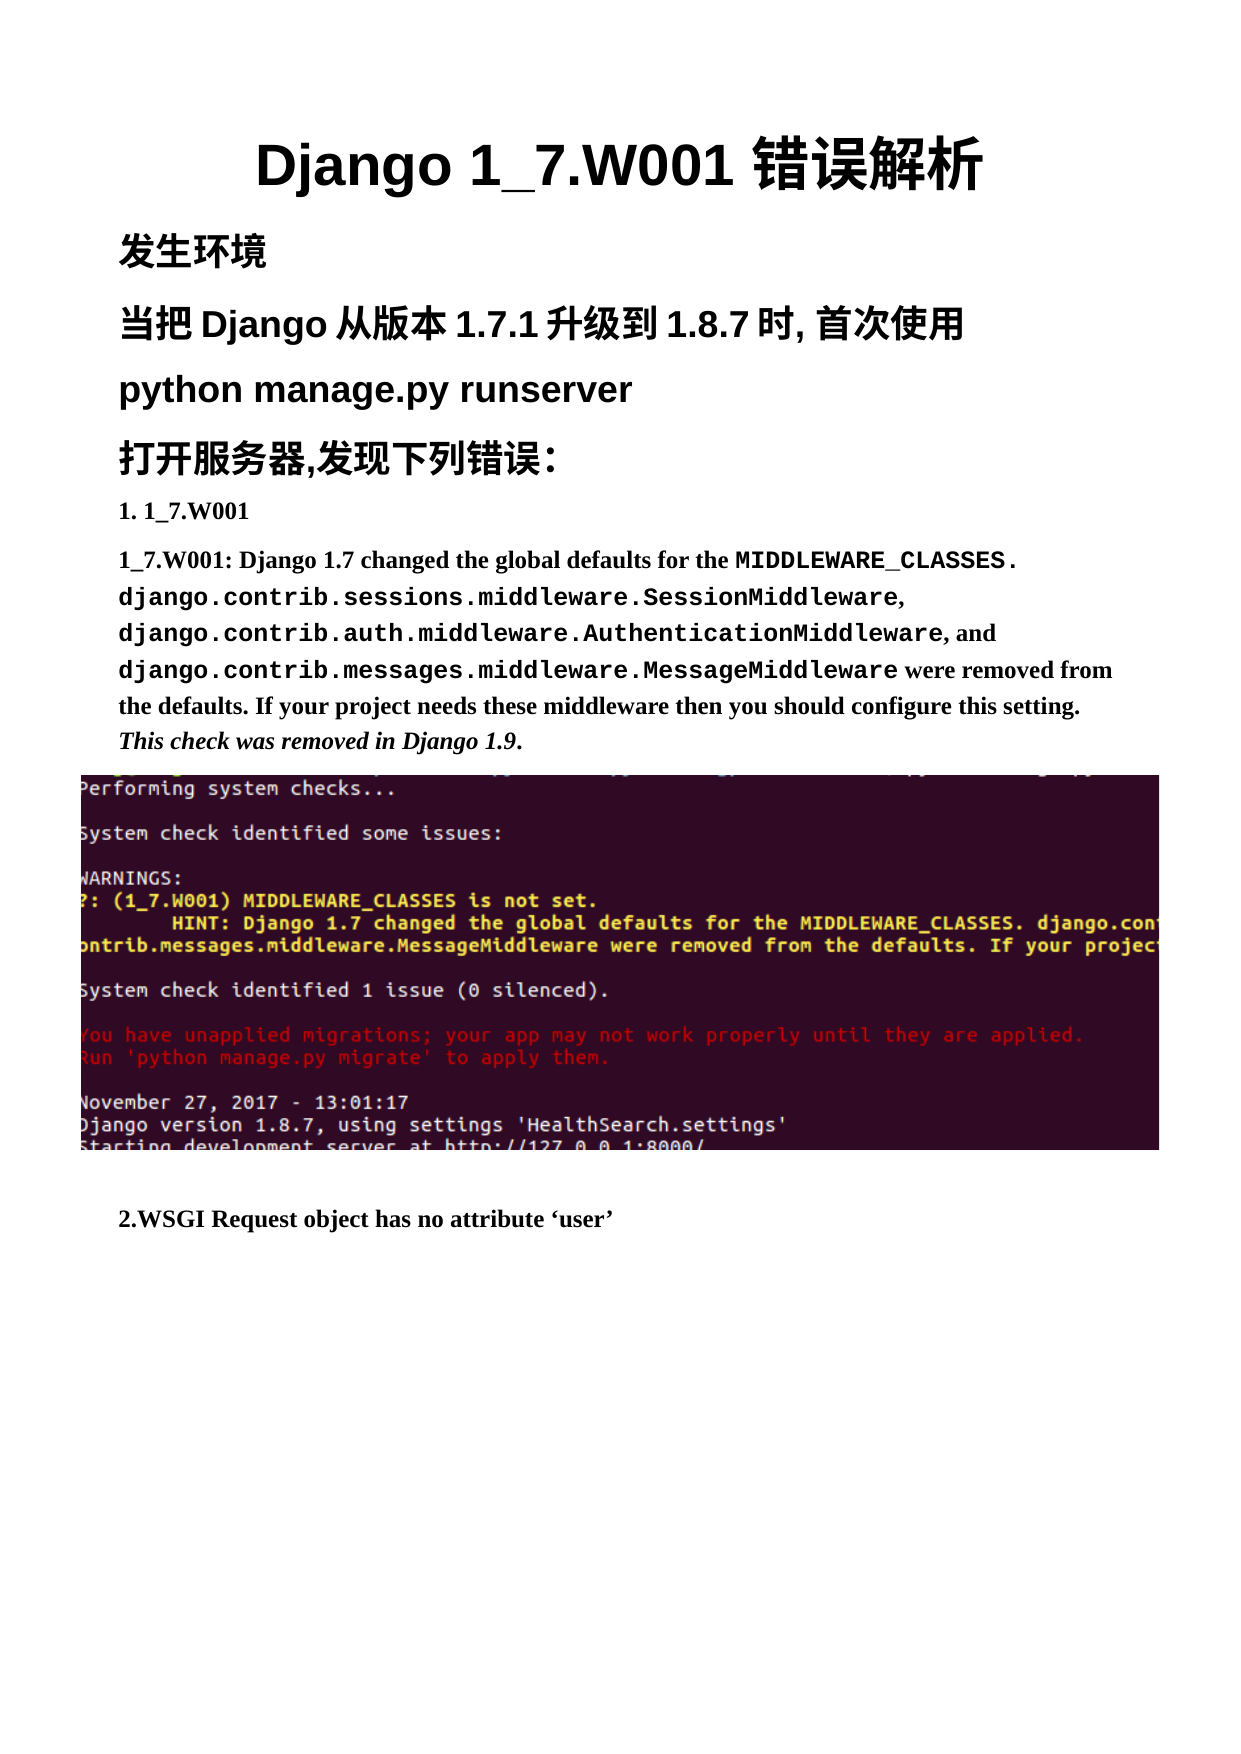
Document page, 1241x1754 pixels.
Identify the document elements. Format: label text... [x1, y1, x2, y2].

text 2.WSGI Request object has no attribute ‘user’ [118, 1204, 1122, 1233]
subtitle 打开服务器,发现­下列错误： [118, 429, 1122, 483]
subtitle 当把Django从版本1.7.1升级到1.8.7时, 首次使用 [118, 294, 1122, 349]
picture [81, 775, 1160, 1150]
title Django 1_7.W001 错误解析 [118, 118, 1122, 203]
text 1. 1_7.W001 [118, 496, 1122, 525]
text 1_7.W001: Django 1.7 changed the global defaults for the MIDDLEWARE_CLASSES. django.contrib.sessions.middleware.SessionMiddleware, django.contrib.auth.middleware.AuthenticationMiddleware, and django.contrib.messages.middleware.MessageMiddleware were removed from the defaults. If your project needs these middleware then you should configure this setting. This check was removed in Django 1.9. [118, 545, 1122, 754]
subtitle python manage.py runserver [118, 367, 1122, 411]
subtitle 发生环境 [118, 221, 1122, 276]
